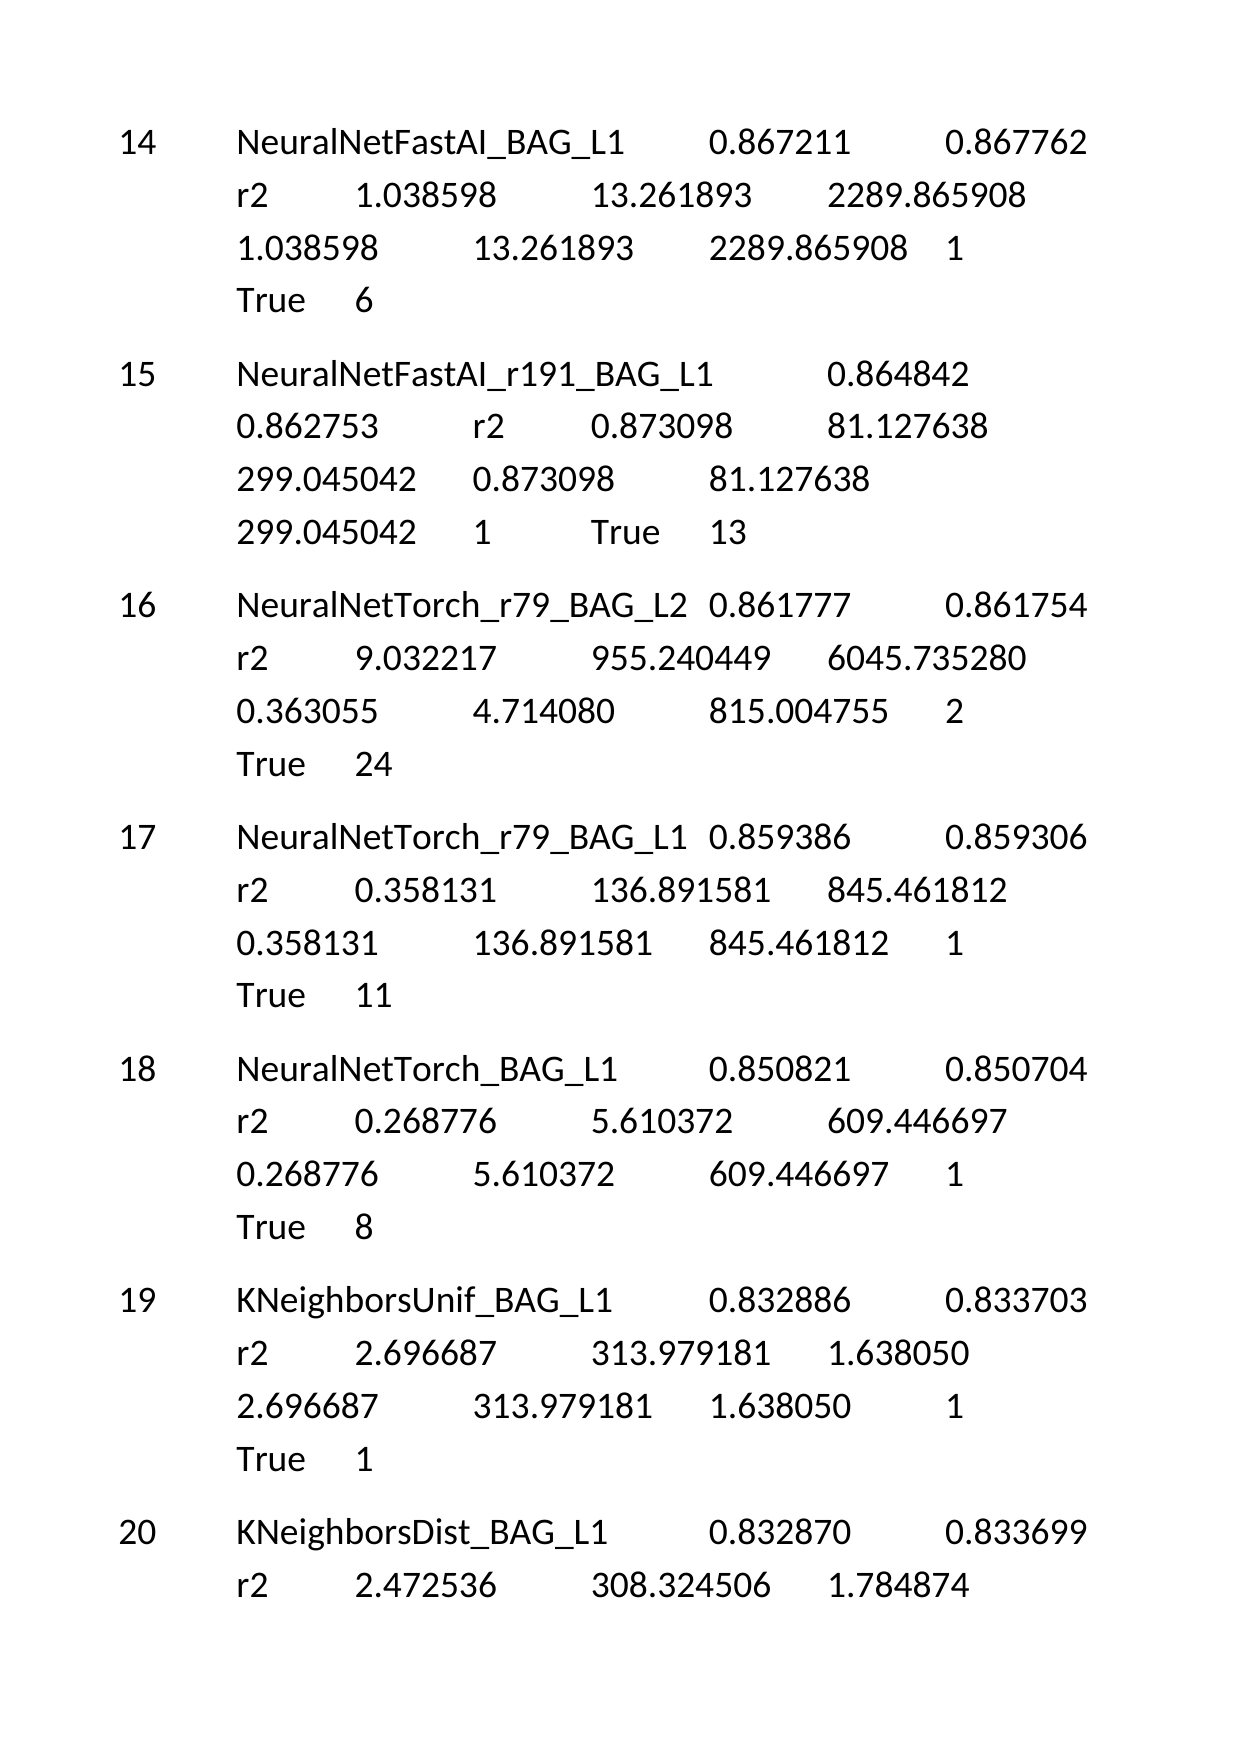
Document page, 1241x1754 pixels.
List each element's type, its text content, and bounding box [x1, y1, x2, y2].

text 15 NeuralNetFastAI_r191_BAG_L1 0.864842 0.862753 r2 0.873098 81.127638 299.045042 0.873098 81.127638 299.045042 1 True 13 [118, 350, 1122, 554]
text 16 NeuralNetTorch_r79_BAG_L2 0.861777 0.861754 r2 9.032217 955.240449 6045.735280 0.363055 4.714080 815.004755 2 True 24 [118, 581, 1122, 785]
text 19 KNeighborsUnif_BAG_L1 0.832886 0.833703 r2 2.696687 313.979181 1.638050 2.696687 313.979181 1.638050 1 True 1 [118, 1276, 1122, 1480]
text 17 NeuralNetTorch_r79_BAG_L1 0.859386 0.859306 r2 0.358131 136.891581 845.461812 0.358131 136.891581 845.461812 1 True 11 [118, 813, 1122, 1017]
text 14 NeuralNetFastAI_BAG_L1 0.867211 0.867762 r2 1.038598 13.261893 2289.865908 1.038598 13.261893 2289.865908 1 True 6 [118, 118, 1122, 322]
text 18 NeuralNetTorch_BAG_L1 0.850821 0.850704 r2 0.268776 5.610372 609.446697 0.268776 5.610372 609.446697 1 True 8 [118, 1045, 1122, 1249]
text 20 KNeighborsDist_BAG_L1 0.832870 0.833699 r2 2.472536 308.324506 1.784874 [118, 1508, 1122, 1607]
